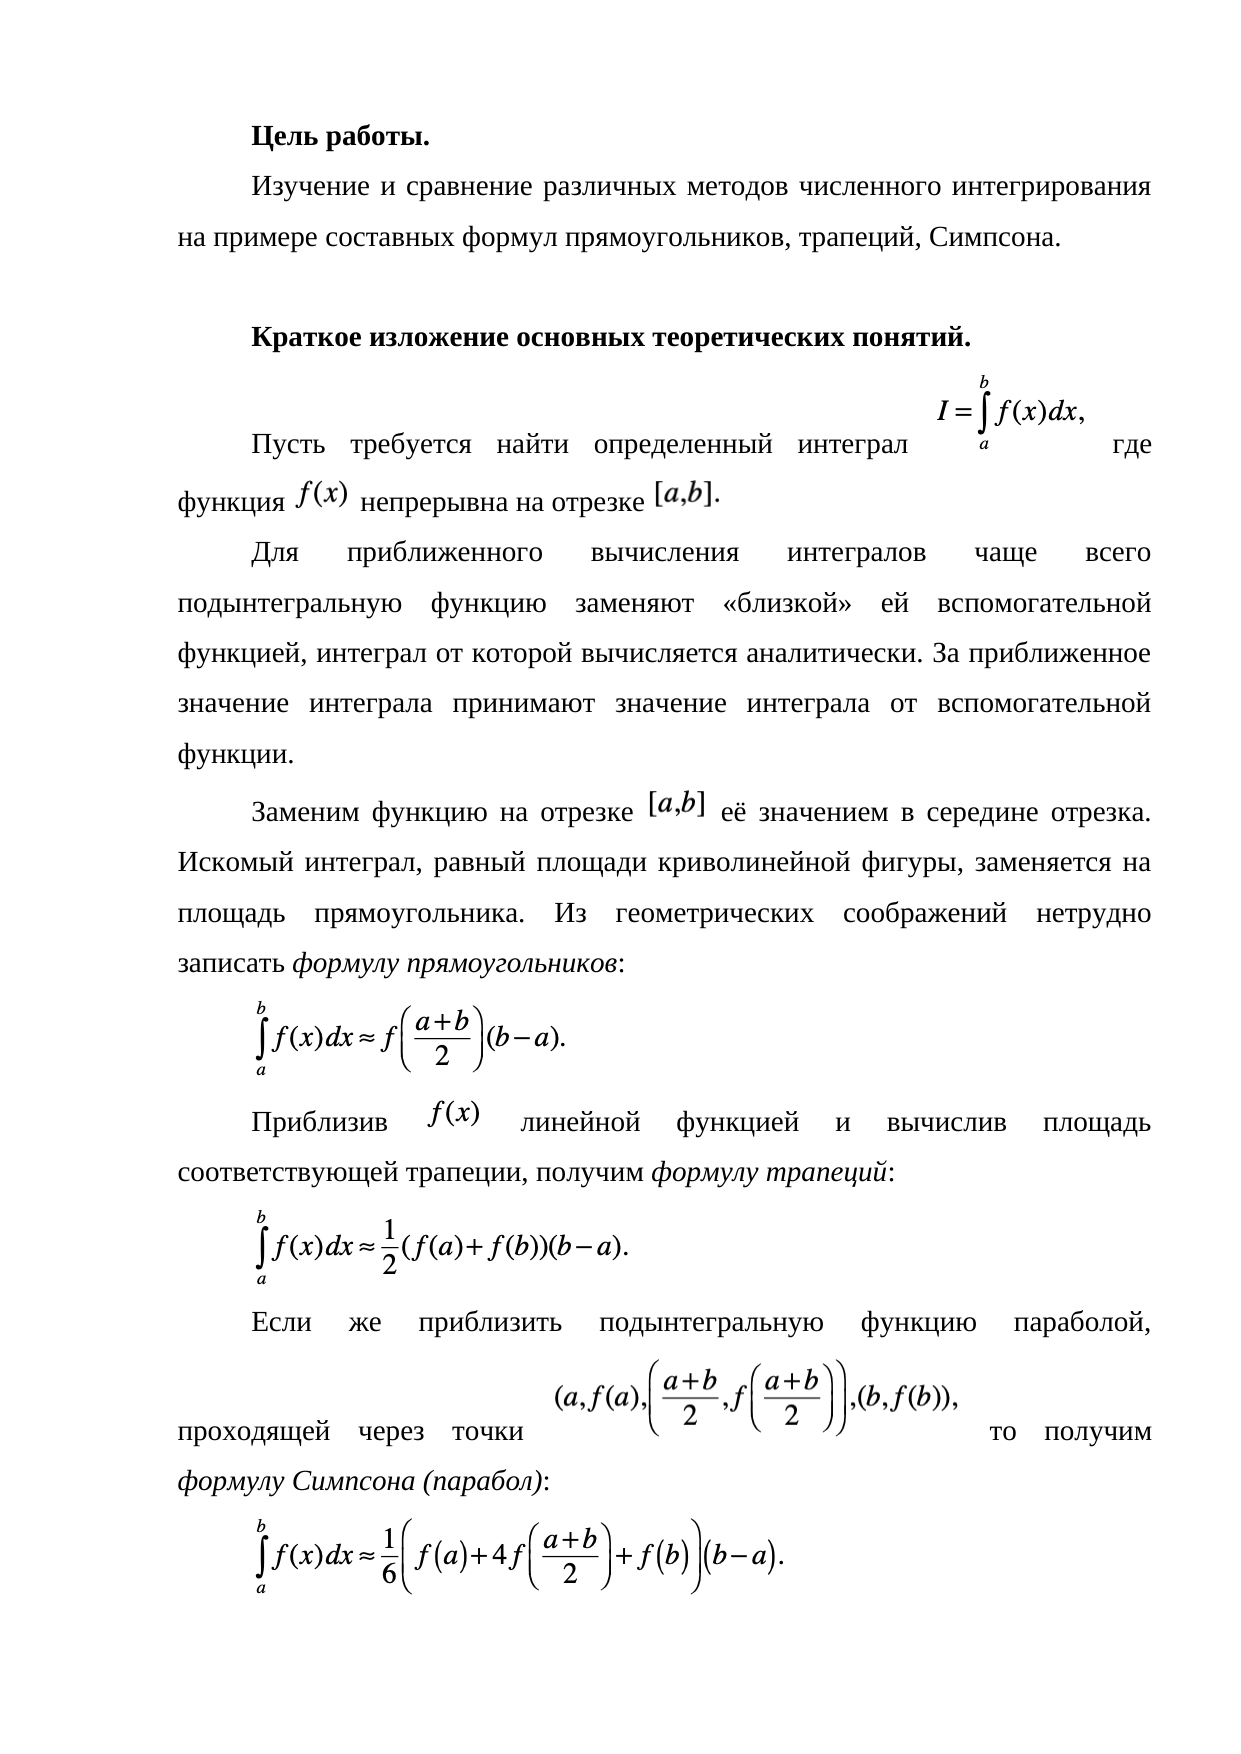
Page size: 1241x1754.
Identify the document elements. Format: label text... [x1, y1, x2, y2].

picture [646, 786, 709, 822]
picture [251, 1204, 631, 1288]
text Краткое изложение основных теоретических понятий. [177, 319, 1152, 353]
text Если же приблизить подынтегральную функцию параболой, проходящей через точки то получим формулу Симпсона (парабол): [177, 1304, 1152, 1497]
picture [933, 369, 1088, 453]
picture [251, 995, 568, 1079]
picture [551, 1354, 962, 1441]
text Заменим функцию на отрезке её значением в середине отрезка. Искомый интеграл, равный площади криволинейной фигуры, заменяется на площадь прямоугольника. Из геометрических соображений нетрудно записать формулу прямоугольников: [177, 786, 1152, 979]
text Приблизив линейной функцией и вычислив площадь соответствующей трапеции, получим формулу трапеций: [177, 1096, 1152, 1187]
text Цель работы. [177, 118, 1152, 152]
picture [652, 476, 722, 512]
picture [424, 1095, 485, 1131]
text Для приближенного вычисления интегралов чаще всего подынтегральную функцию заменяют «близкой» ей вспомогательной функцией, интеграл от которой вычисляется аналитически. За приближенное значение интеграла принимают значение интеграла от вспомогательной функции. [177, 534, 1152, 769]
picture [251, 1513, 787, 1599]
picture [292, 476, 353, 512]
text Изучение и сравнение различных методов численного интегрирования на примере составных формул прямоугольников, трапеций, Симпсона. [177, 168, 1152, 252]
text Пусть требуется найти определенный интеграл где функция непрерывна на отрезке [177, 370, 1152, 518]
